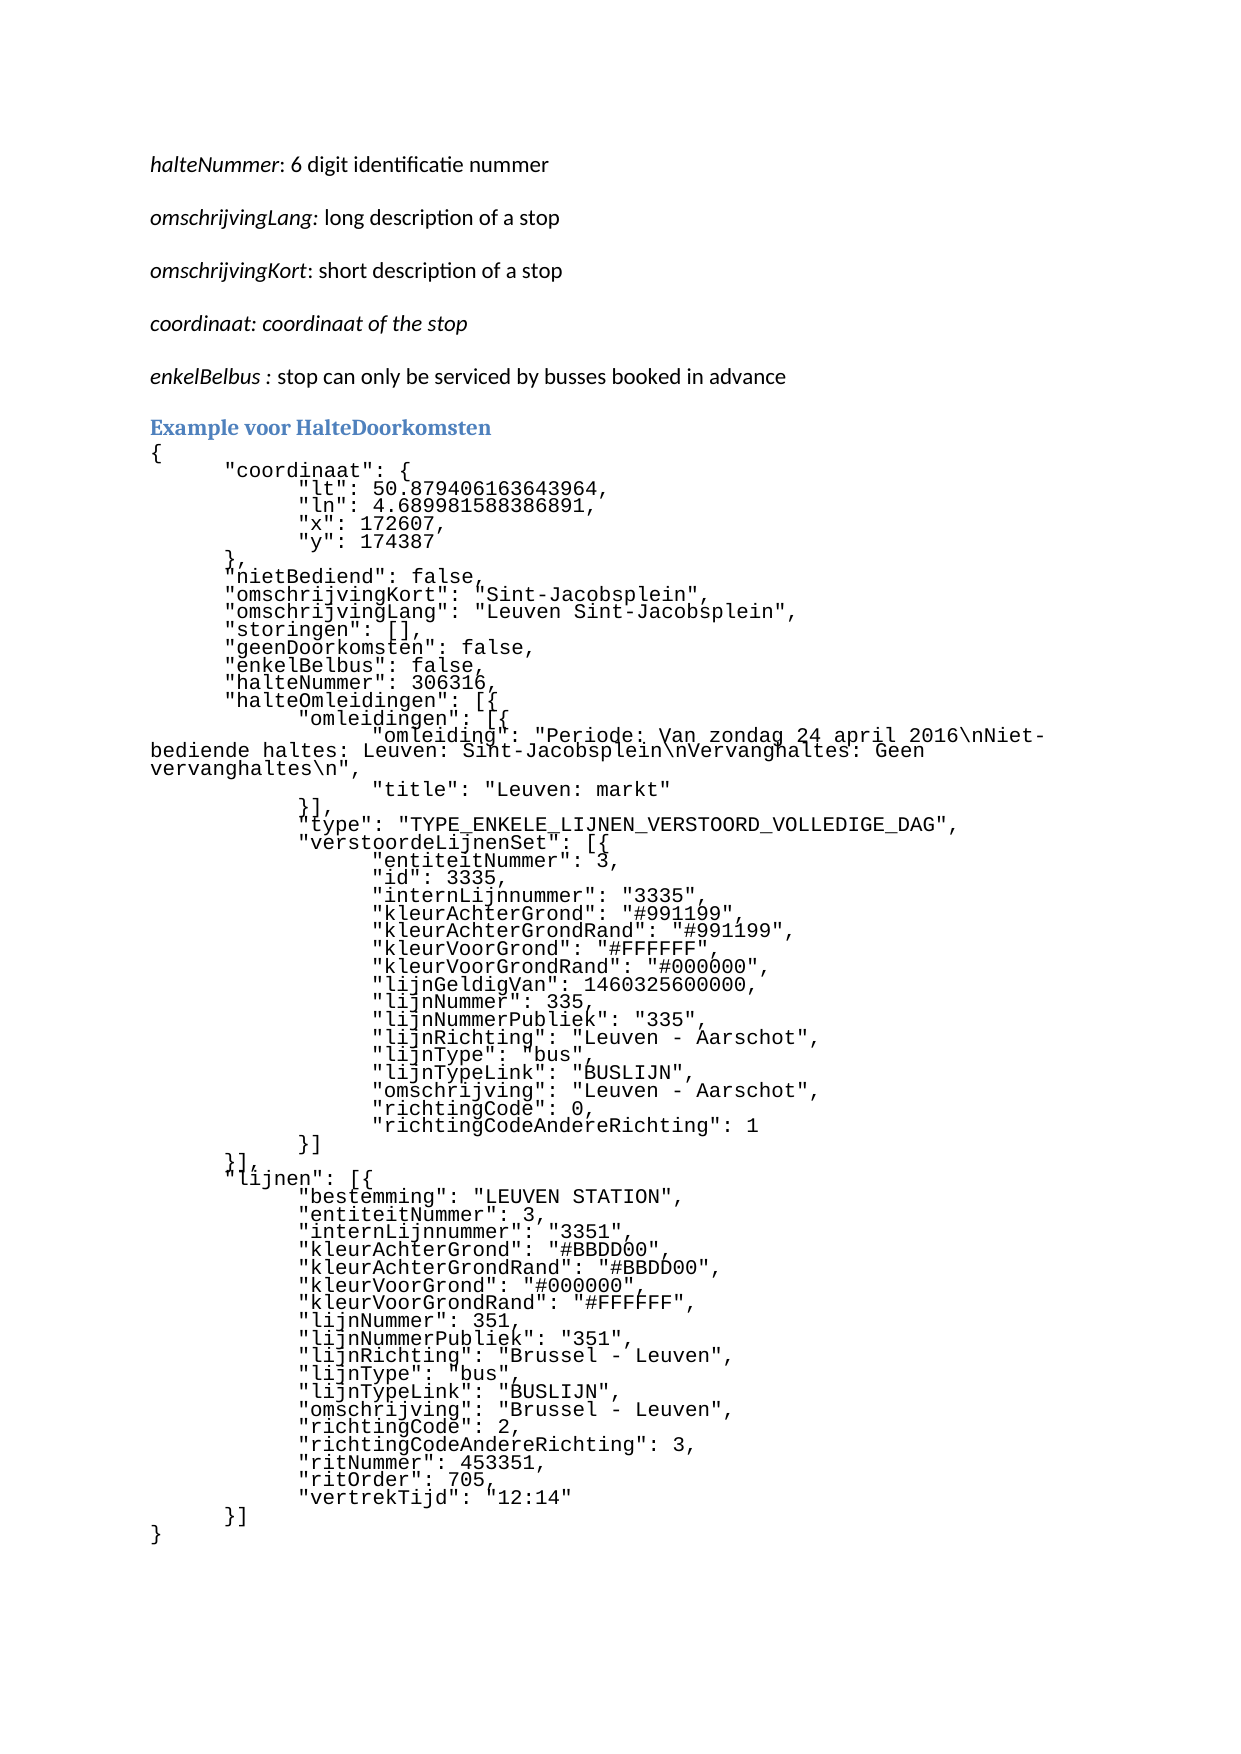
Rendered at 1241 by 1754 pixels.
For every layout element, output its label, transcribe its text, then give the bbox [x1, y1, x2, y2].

text } [150, 1526, 1090, 1543]
text }], [150, 1154, 242, 1172]
text "omleiding": "Periode: Van zondag 24 april 2016\nNiet-bediende haltes: Leuven: Sint-Jacobsplein\nVervanghaltes: Geen vervanghaltes\n", [150, 729, 1090, 782]
text "vertrekTijd": "12:14" [150, 1490, 1090, 1508]
text "bestemming": "LEUVEN STATION", [150, 1189, 1090, 1207]
text "entiteitNummer": 3, [150, 853, 1090, 871]
text "omschrijvingLang": "Leuven Sint-Jacobsplein", [150, 605, 1090, 622]
text "entiteitNummer": 3, [150, 1207, 1090, 1225]
text { [150, 445, 156, 463]
text "lijnen": [{ [366, 1172, 1090, 1189]
text omschrijvingLang: long description of a stop [150, 203, 1090, 231]
subtitle Example voor HalteDoorkomsten [150, 415, 1090, 441]
text "ritOrder": 705, [150, 1473, 1090, 1490]
text "lijnRichting": "Brussel - Leuven", [150, 1349, 1090, 1366]
text "halteNummer": 306316, [150, 676, 1090, 693]
text }] [244, 1508, 1090, 1526]
text "lt": 50.879406163643964, [150, 481, 1090, 498]
text "title": "Leuven: markt" [150, 782, 1090, 800]
text "kleurAchterGrondRand": "#991199", [150, 924, 1090, 941]
text "halteOmleidingen": [{ [491, 693, 1090, 711]
text "lijnNummerPubliek": "351", [150, 1331, 1090, 1349]
text coordinaat: coordinaat of the stop [150, 309, 1090, 337]
text "type": "TYPE_ENKELE_LIJNEN_VERSTOORD_VOLLEDIGE_DAG", [150, 817, 1090, 835]
text }], [150, 800, 316, 817]
text "lijnTypeLink": "BUSLIJN", [150, 1384, 1090, 1402]
text }] [150, 1136, 316, 1154]
text "kleurAchterGrondRand": "#BBDD00", [150, 1260, 1090, 1278]
text omschrijvingKort: short description of a stop [150, 256, 1090, 284]
text "kleurVoorGrond": "#000000", [150, 1278, 1090, 1296]
text "storingen": [], [406, 622, 1090, 640]
text "id": 3335, [150, 871, 1090, 888]
text }], [318, 800, 1090, 817]
text "coordinaat": { [403, 463, 1090, 481]
text "kleurAchterGrond": "#BBDD00", [150, 1242, 1090, 1260]
text "verstoordeLijnenSet": [{ [602, 835, 1090, 853]
text "omschrijving": "Brussel - Leuven", [150, 1402, 1090, 1419]
text "kleurVoorGrondRand": "#FFFFFF", [150, 1296, 1090, 1313]
text "lijnen": [{ [150, 1172, 352, 1189]
text "internLijnnummer": "3335", [150, 888, 1090, 906]
text "kleurAchterGrond": "#991199", [150, 906, 1090, 924]
text "lijnType": "bus", [150, 1366, 1090, 1384]
text }, [150, 552, 1090, 569]
text "kleurVoorGrond": "#FFFFFF", [150, 941, 1090, 959]
text "omschrijving": "Leuven - Aarschot", [150, 1083, 1090, 1101]
text { [155, 445, 1090, 463]
text "richtingCodeAndereRichting": 3, [150, 1437, 1090, 1455]
text "ritNummer": 453351, [150, 1455, 1090, 1473]
text "omschrijvingKort": "Sint-Jacobsplein", [150, 587, 1090, 605]
text "lijnTypeLink": "BUSLIJN", [150, 1065, 1090, 1083]
text "omleidingen": [{ [150, 711, 489, 729]
text "y": 174387 [150, 534, 1090, 552]
text "enkelBelbus": false, [150, 658, 1090, 676]
text "richtingCodeAndereRichting": 1 [150, 1118, 1090, 1136]
text "internLijnnummer": "3351", [150, 1225, 1090, 1242]
text "coordinaat": { [150, 463, 404, 481]
text "richtingCode": 2, [150, 1419, 1090, 1437]
text "lijnGeldigVan": 1460325600000, [150, 977, 1090, 994]
text "lijnNummer": 351, [150, 1313, 1090, 1331]
text "verstoordeLijnenSet": [{ [150, 835, 589, 853]
text "ln": 4.689981588386891, [150, 498, 1090, 516]
text }] [150, 1508, 242, 1526]
text "lijnNummer": 335, [150, 994, 1090, 1012]
text "geenDoorkomsten": false, [150, 640, 1090, 658]
text halteNummer: 6 digit identificatie nummer [150, 150, 1090, 178]
text "lijnNummerPubliek": "335", [150, 1012, 1090, 1030]
text "storingen": [], [150, 622, 390, 640]
text "nietBediend": false, [150, 569, 1090, 587]
text }] [318, 1136, 1090, 1154]
text "lijnType": "bus", [150, 1048, 1090, 1065]
text "halteOmleidingen": [{ [150, 693, 477, 711]
text "omleidingen": [{ [502, 711, 1090, 729]
text "kleurVoorGrondRand": "#000000", [150, 959, 1090, 977]
text "richtingCode": 0, [150, 1101, 1090, 1118]
text enkelBelbus : stop can only be serviced by busses booked in advance [150, 362, 1090, 390]
text "lijnRichting": "Leuven - Aarschot", [150, 1030, 1090, 1048]
text "x": 172607, [150, 516, 1090, 534]
text }], [244, 1154, 1090, 1172]
